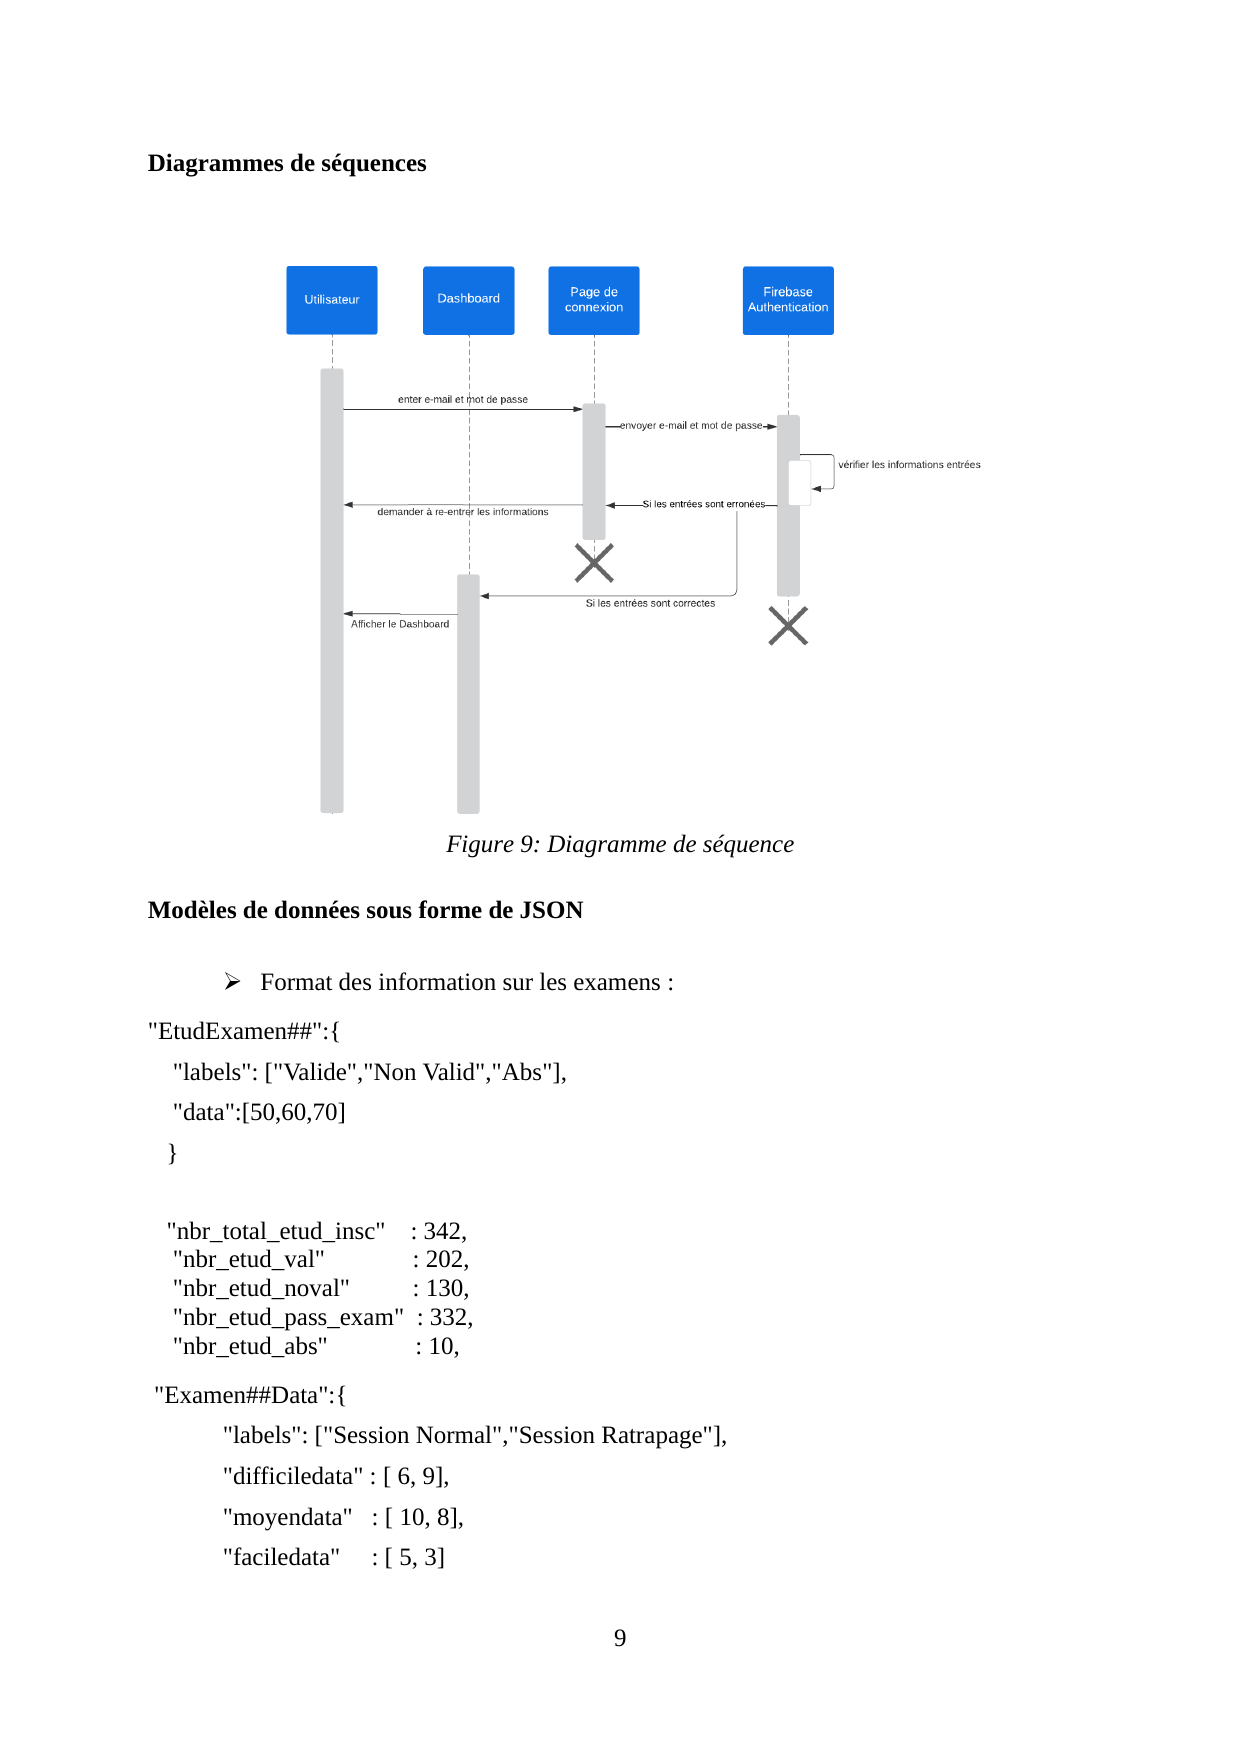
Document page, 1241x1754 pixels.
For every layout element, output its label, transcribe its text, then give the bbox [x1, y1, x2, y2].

subtitle Diagrammes de séquences [148, 148, 1093, 176]
text "difficiledata" : [ 6, 9], [148, 1461, 1093, 1490]
text "labels": ["Valide","Non Valid","Abs"], [148, 1057, 1093, 1085]
text "nbr_etud_val" : 202, [148, 1244, 1093, 1273]
text "nbr_etud_abs" : 10, [148, 1331, 1093, 1359]
picture [252, 243, 988, 829]
text "labels": ["Session Normal","Session Ratrapage"], [148, 1420, 1093, 1449]
text "nbr_total_etud_insc" : 342, [148, 1216, 1093, 1244]
text "Examen##Data":{ [148, 1380, 1093, 1408]
text "data":[50,60,70] [148, 1097, 1093, 1126]
text "EtudExamen##":{ [148, 1016, 1093, 1045]
text "nbr_etud_noval" : 130, [148, 1273, 1093, 1302]
text Figure 9: Diagramme de séquence [253, 829, 988, 857]
text "moyendata" : [ 10, 8], [148, 1502, 1093, 1530]
text "faciledata" : [ 5, 3] [148, 1542, 1093, 1571]
subtitle Modèles de données sous forme de JSON [148, 895, 1093, 924]
text } [148, 1138, 1093, 1167]
subtitle Format des information sur les examens : [223, 967, 1093, 996]
text "nbr_etud_pass_exam" : 332, [148, 1302, 1093, 1331]
